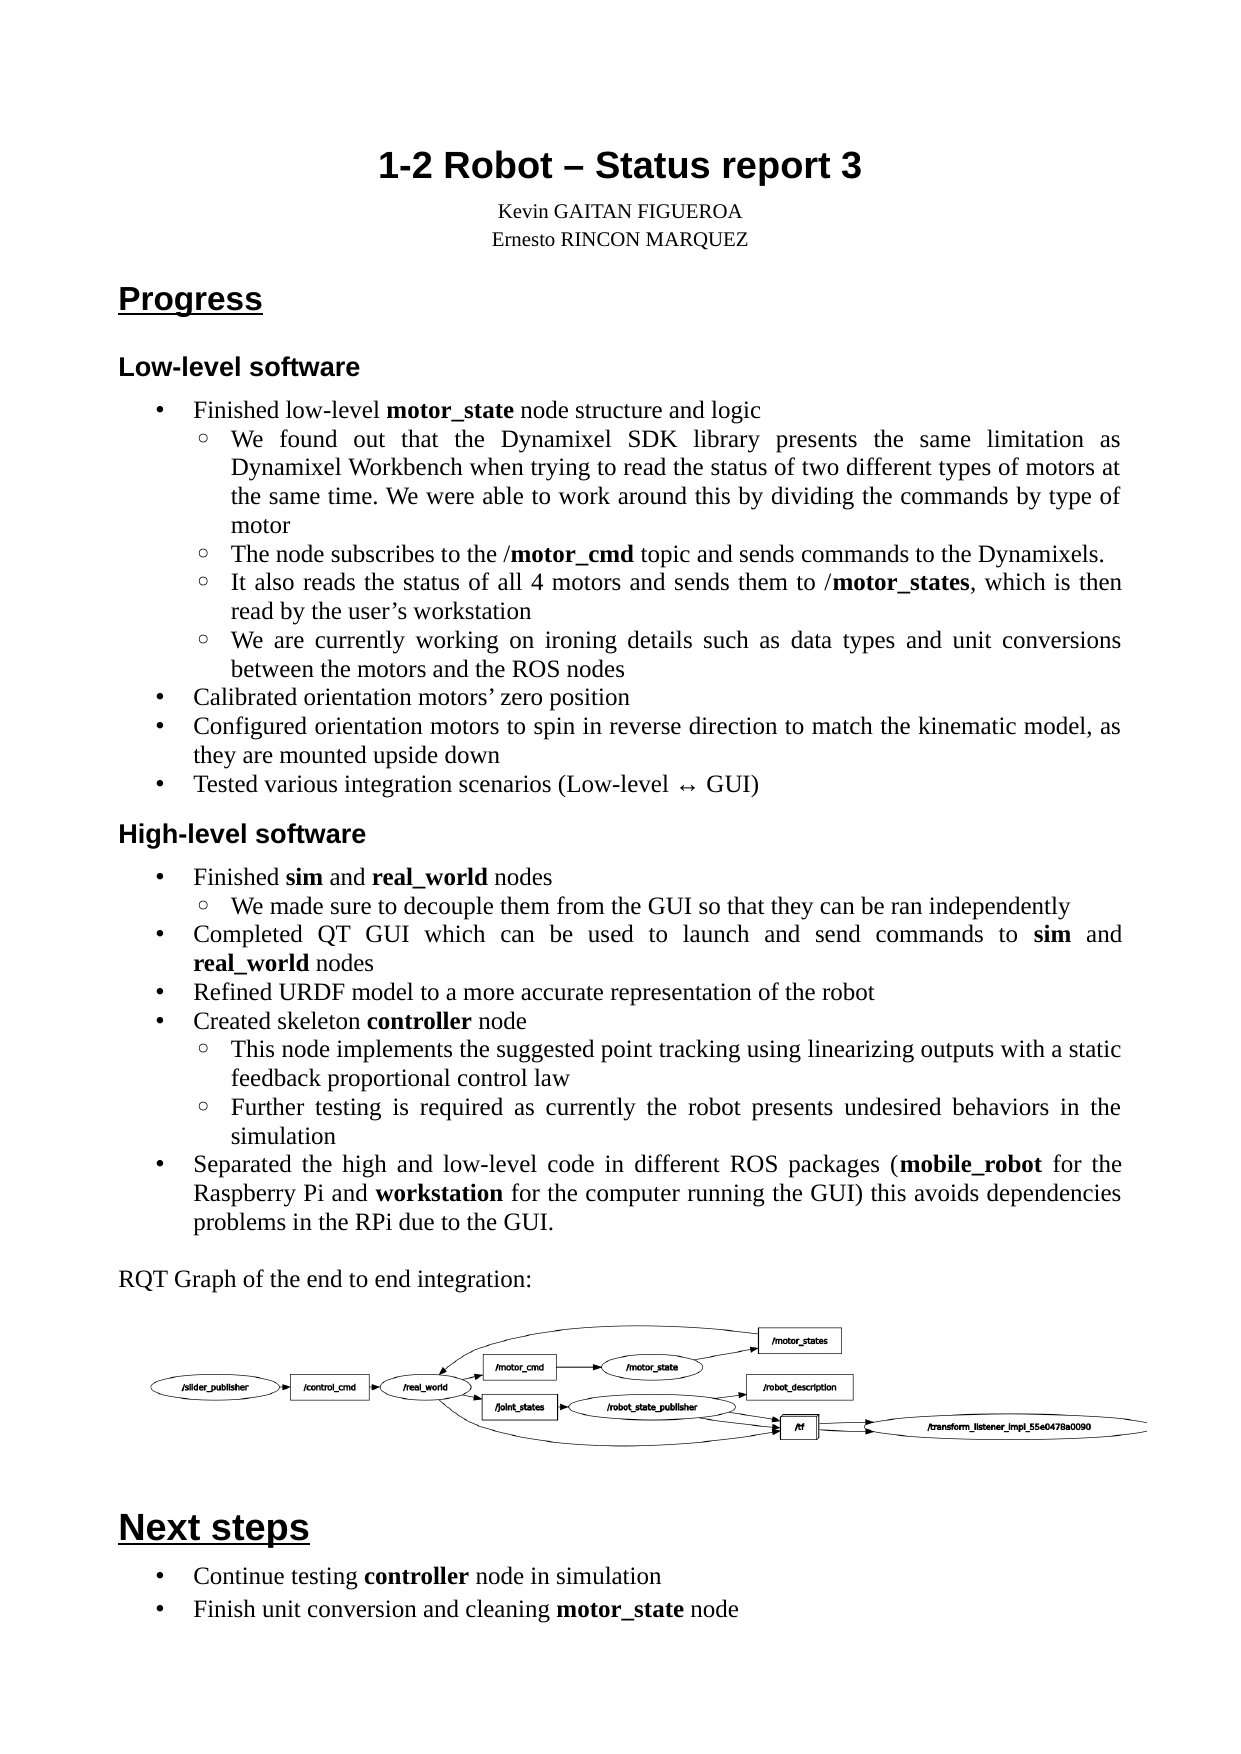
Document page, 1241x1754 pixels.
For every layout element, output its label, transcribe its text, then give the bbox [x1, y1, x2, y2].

list The node subscribes to the /motor_cmd topic and sends commands to the Dynamixels. [193, 539, 1122, 567]
list We made sure to decouple them from the GUI so that they can be ran independently [193, 891, 1122, 919]
list Finished sim and real_world nodes [156, 862, 1122, 891]
text RQT Graph of the end to end integration: [118, 1264, 1122, 1293]
list Tested various integration scenarios (Low-level ↔ GUI) [156, 769, 1122, 797]
list Created skeleton controller node [156, 1006, 1122, 1034]
list Continue testing controller node in simulation [156, 1561, 1122, 1590]
subtitle Progress [118, 279, 1122, 318]
list We are currently working on ironing details such as data types and unit conversions between the motors and the ROS nodes [193, 625, 1122, 682]
list Separated the high and low-level code in different ROS packages (mobile_robot for the Raspberry Pi and workstation for the computer running the GUI) this avoids dependencies problems in the RPi due to the GUI. [156, 1149, 1122, 1236]
picture [150, 1293, 1147, 1452]
list Further testing is required as currently the robot presents undesired behaviors in the simulation [193, 1092, 1122, 1149]
text Kevin GAITAN FIGUEROA [118, 199, 1122, 223]
list Finished low-level motor_state node structure and logic [156, 395, 1122, 424]
text Ernesto RINCON MARQUEZ [118, 227, 1122, 251]
list Calibrated orientation motors’ zero position [156, 682, 1122, 711]
list Finish unit conversion and cleaning motor_state node [156, 1594, 1122, 1623]
list Completed QT GUI which can be used to launch and send commands to sim and real_world nodes [156, 919, 1122, 977]
list Refined URDF model to a more accurate representation of the robot [156, 977, 1122, 1006]
subtitle High-level software [118, 818, 1122, 849]
subtitle Low-level software [118, 351, 1122, 382]
list This node implements the suggested point tracking using linearizing outputs with a static feedback proportional control law [193, 1034, 1122, 1092]
subtitle 1-2 Robot – Status report 3 [118, 143, 1122, 187]
list Configured orientation motors to spin in reverse direction to match the kinematic model, as they are mounted upside down [156, 711, 1122, 769]
list It also reads the status of all 4 motors and sends them to /motor_states, which is then read by the user’s workstation [193, 567, 1122, 625]
subtitle Next steps [118, 1505, 1122, 1549]
list We found out that the Dynamixel SDK library presents the same limitation as Dynamixel Workbench when trying to read the status of two different types of motors at the same time. We were able to work around this by dividing the commands by type of motor [193, 424, 1122, 539]
